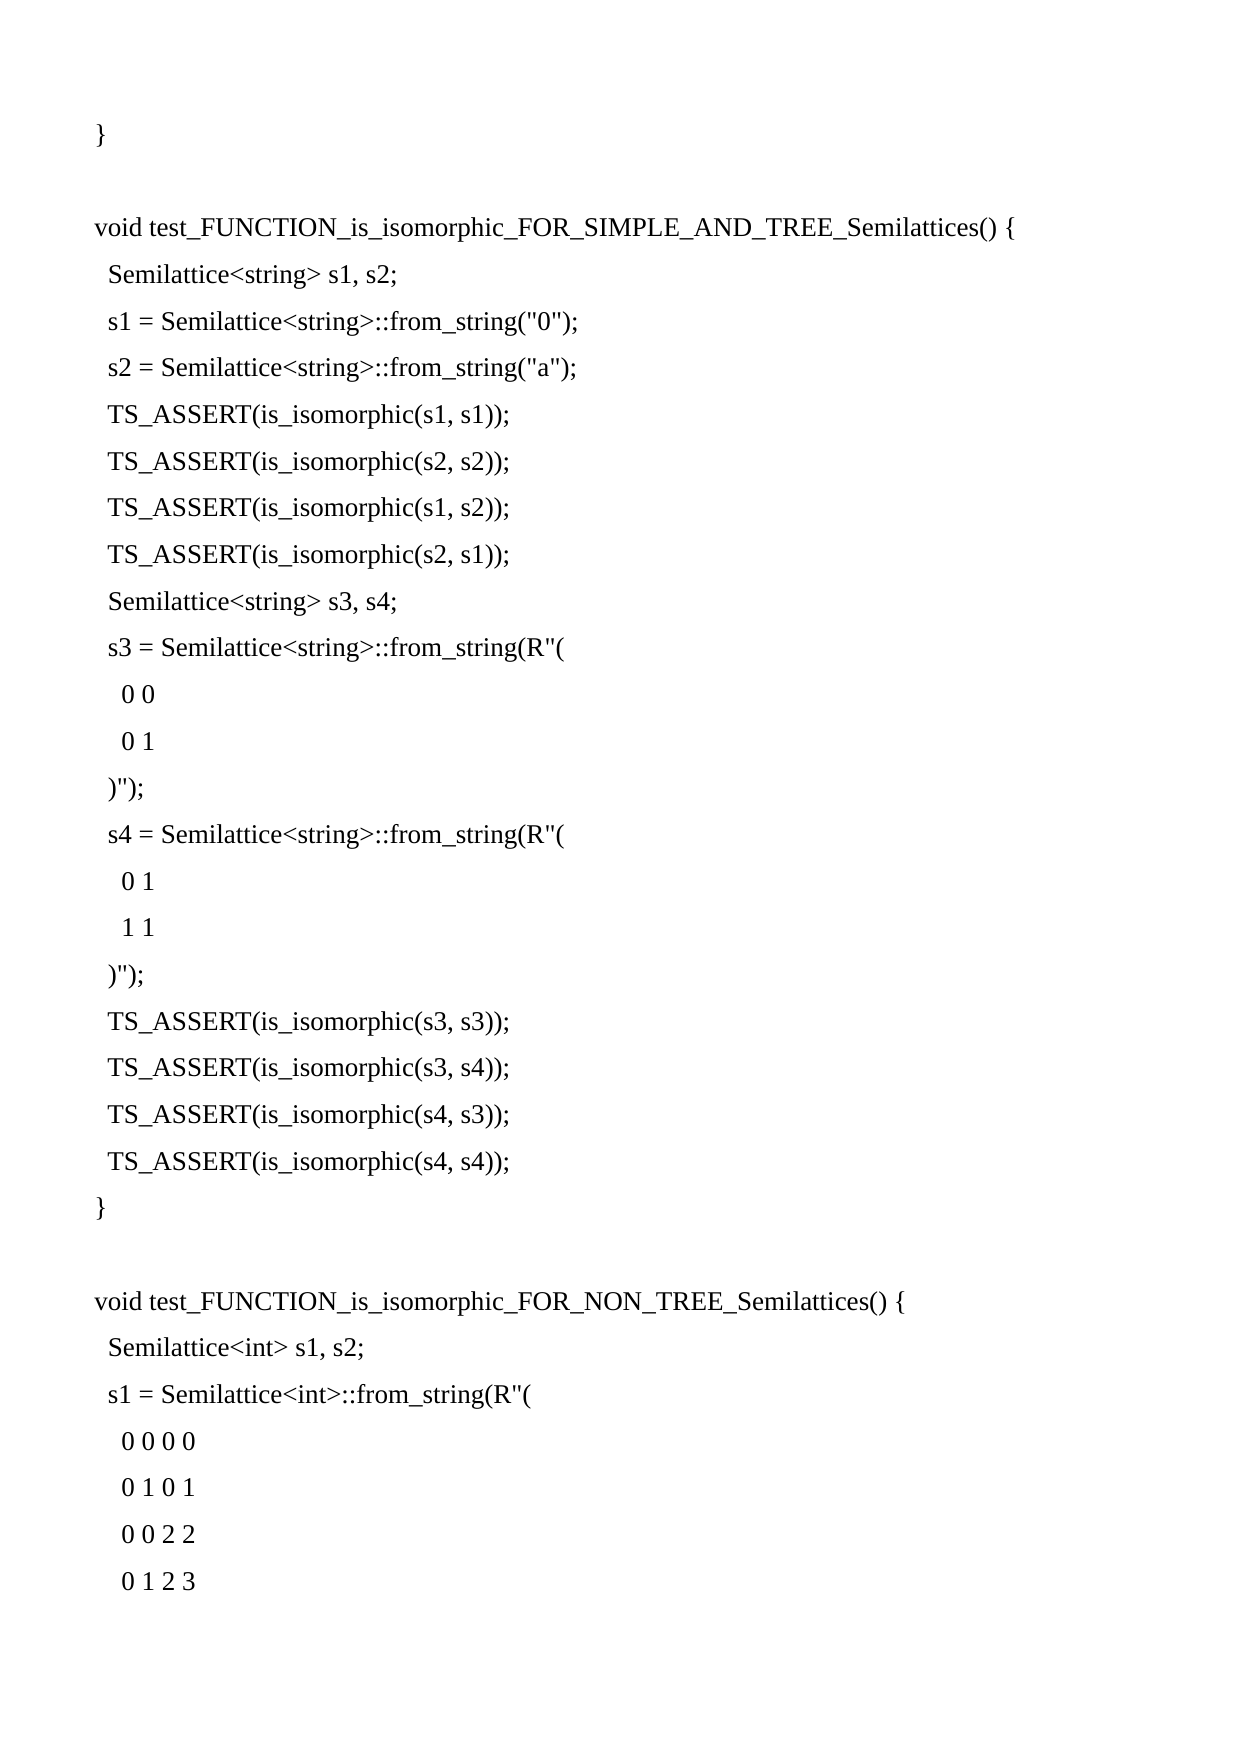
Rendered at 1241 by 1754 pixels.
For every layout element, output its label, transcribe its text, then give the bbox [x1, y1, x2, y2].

list Semilattice<string> s1, s2; [81, 258, 1122, 289]
list s1 = Semilattice<string>::from_string("0"); [81, 305, 1122, 336]
list Semilattice<int> s1, s2; [81, 1331, 1122, 1363]
list s1 = Semilattice<int>::from_string(R"( [81, 1378, 1122, 1409]
list TS_ASSERT(is_isomorphic(s2, s1)); [81, 538, 1122, 569]
list TS_ASSERT(is_isomorphic(s3, s3)); [81, 1005, 1122, 1036]
list void test_FUNCTION_is_isomorphic_FOR_NON_TREE_Semilattices() { [81, 1285, 1122, 1316]
list } [81, 118, 1122, 149]
list 0 0 [81, 678, 1122, 709]
list Semilattice<string> s3, s4; [81, 585, 1122, 616]
list s3 = Semilattice<string>::from_string(R"( [81, 631, 1122, 663]
list s2 = Semilattice<string>::from_string("a"); [81, 351, 1122, 383]
list s4 = Semilattice<string>::from_string(R"( [81, 818, 1122, 849]
list 0 1 0 1 [81, 1471, 1122, 1503]
list 0 1 2 3 [81, 1565, 1122, 1596]
list )"); [81, 771, 1122, 803]
list TS_ASSERT(is_isomorphic(s1, s1)); [81, 398, 1122, 429]
list )"); [81, 958, 1122, 989]
list TS_ASSERT(is_isomorphic(s3, s4)); [81, 1051, 1122, 1083]
list 1 1 [81, 911, 1122, 943]
list 0 0 0 0 [81, 1425, 1122, 1456]
list 0 1 [81, 865, 1122, 896]
list } [81, 1191, 1122, 1223]
list void test_FUNCTION_is_isomorphic_FOR_SIMPLE_AND_TREE_Semilattices() { [81, 211, 1122, 243]
list 0 1 [81, 725, 1122, 756]
list TS_ASSERT(is_isomorphic(s1, s2)); [81, 491, 1122, 523]
list TS_ASSERT(is_isomorphic(s4, s4)); [81, 1145, 1122, 1176]
list 0 0 2 2 [81, 1518, 1122, 1549]
list TS_ASSERT(is_isomorphic(s4, s3)); [81, 1098, 1122, 1129]
list TS_ASSERT(is_isomorphic(s2, s2)); [81, 445, 1122, 476]
